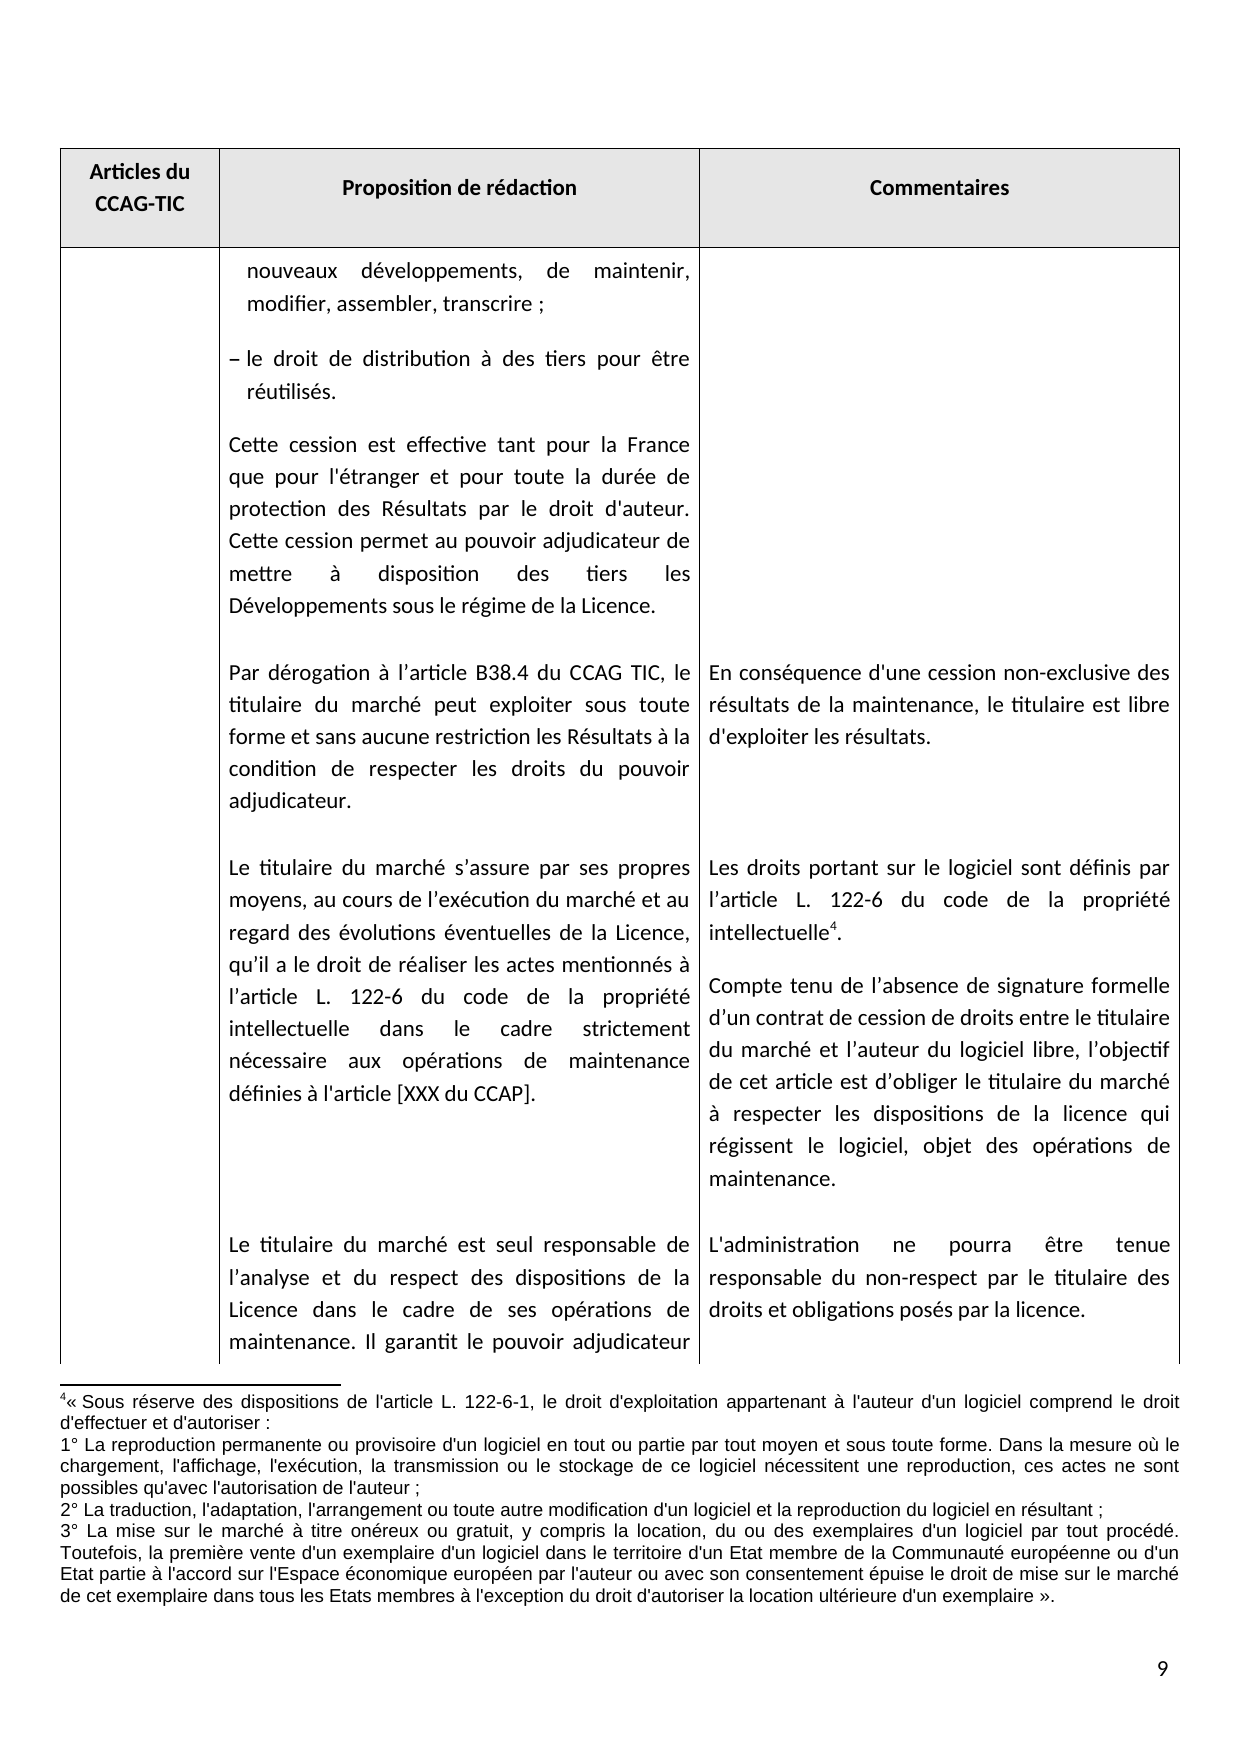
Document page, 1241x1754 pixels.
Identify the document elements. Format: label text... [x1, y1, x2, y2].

table_cell [700, 248, 1179, 649]
table_cell Le titulaire du marché est seul responsable de l’analyse et du respect des dispositions de la Licence dans le cadre de ses opérations de maintenance. Il garantit le pouvoir adjudicateur [220, 1222, 699, 1364]
table_cell Le titulaire du marché s’assure par ses propres moyens, au cours de l’exécution du marché et au regard des évolutions éventuelles de la Licence, qu’il a le droit de réaliser les actes mentionnés à l’article L. 122-6 du code de la propriété intellectuelle dans le cadre strictement nécessaire aux opérations de maintenance définies à l'article [XXX du CCAP]. [220, 844, 699, 1222]
table_header Commentaires [700, 149, 1179, 247]
table_header Articles du CCAG-TIC [61, 149, 219, 247]
table_cell [61, 1222, 219, 1364]
table_cell nouveaux développements, de maintenir, modifier, assembler, transcrire ; le droit de distribution à des tiers pour être réutilisés. Cette cession est effective tant pour la France que pour l'étranger et pour toute la durée de protection des Résultats par le droit d'auteur. Cette cession permet au pouvoir adjudicateur de mettre à disposition des tiers les Développements sous le régime de la Licence. [220, 248, 699, 649]
table_cell [61, 649, 219, 844]
table_cell [61, 844, 219, 1222]
table_cell [61, 248, 219, 649]
table_cell L'administration ne pourra être tenue responsable du non-respect par le titulaire des droits et obligations posés par la licence. [700, 1222, 1179, 1364]
table_cell Par dérogation à l’article B38.4 du CCAG TIC, le titulaire du marché peut exploiter sous toute forme et sans aucune restriction les Résultats à la condition de respecter les droits du pouvoir adjudicateur. [220, 649, 699, 844]
table_cell Les droits portant sur le logiciel sont définis par l’article L. 122-6 du code de la propriété intellectuelle. Compte tenu de l’absence de signature formelle d’un contrat de cession de droits entre le titulaire du marché et l’auteur du logiciel libre, l’objectif de cet article est d’obliger le titulaire du marché à respecter les dispositions de la licence qui régissent le logiciel, objet des opérations de maintenance. [700, 844, 1179, 1222]
table_cell En conséquence d'une cession non-exclusive des résultats de la maintenance, le titulaire est libre d'exploiter les résultats. [700, 649, 1179, 844]
table_header Proposition de rédaction [220, 149, 699, 247]
